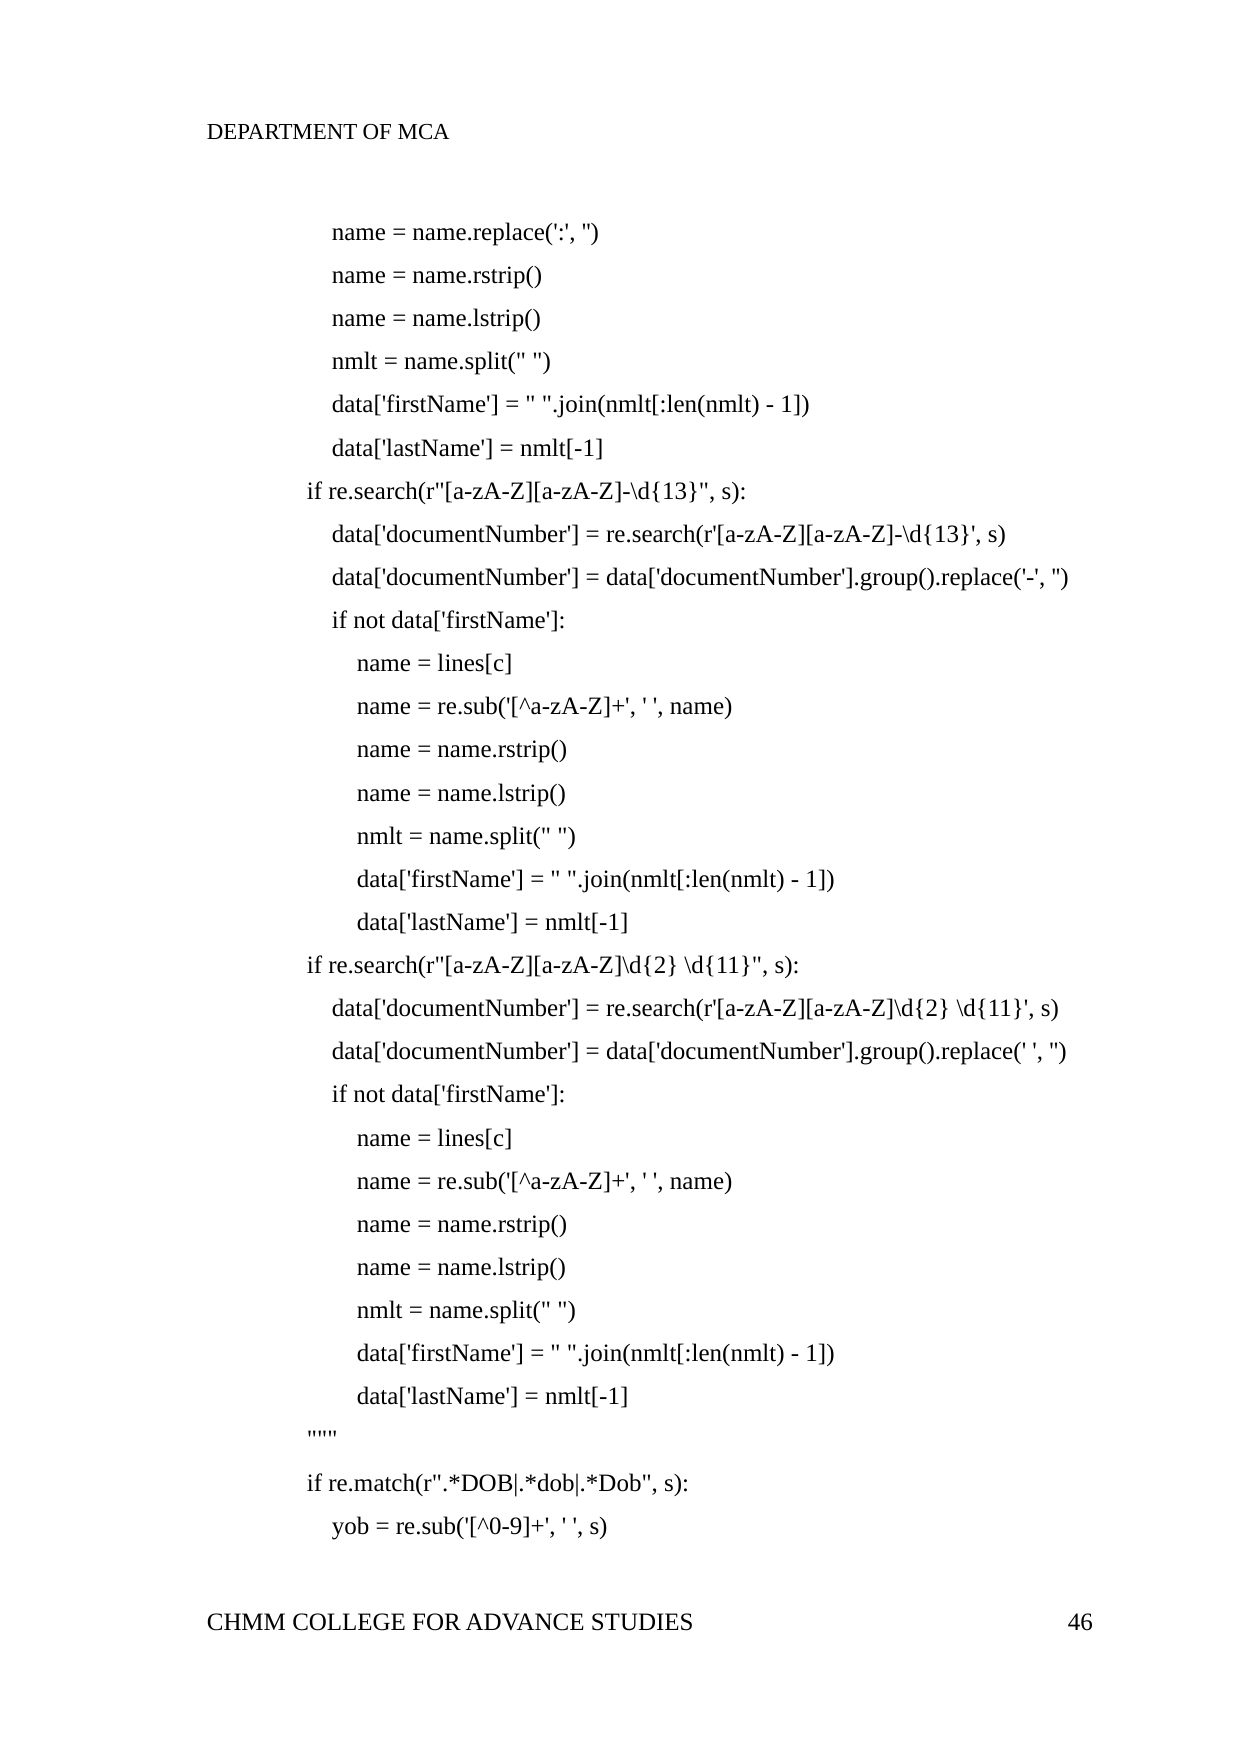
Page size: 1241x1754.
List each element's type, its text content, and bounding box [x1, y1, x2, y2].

text name = name.lstrip() [207, 303, 1093, 332]
text data['documentNumber'] = data['documentNumber'].group().replace('-', '') [207, 562, 1093, 591]
text if re.search(r"[a-zA-Z][a-zA-Z]\d{2} \d{11}", s): [207, 950, 1093, 979]
text data['lastName'] = nmlt[-1] [207, 907, 1093, 936]
text data['documentNumber'] = data['documentNumber'].group().replace(' ', '') [207, 1036, 1093, 1065]
text name = re.sub('[^a-zA-Z]+', ' ', name) [207, 691, 1093, 720]
text data['firstName'] = " ".join(nmlt[:len(nmlt) - 1]) [207, 864, 1093, 893]
text data['lastName'] = nmlt[-1] [207, 1381, 1093, 1410]
text yob = re.sub('[^0-9]+', ' ', s) [207, 1511, 1093, 1539]
text data['firstName'] = " ".join(nmlt[:len(nmlt) - 1]) [207, 1338, 1093, 1367]
text name = lines[c] [207, 1123, 1093, 1151]
text """ [207, 1424, 1093, 1453]
text name = name.rstrip() [207, 734, 1093, 763]
text nmlt = name.split(" ") [207, 1295, 1093, 1324]
text nmlt = name.split(" ") [207, 346, 1093, 375]
text data['documentNumber'] = re.search(r'[a-zA-Z][a-zA-Z]-\d{13}', s) [207, 519, 1093, 548]
text name = name.rstrip() [207, 260, 1093, 289]
text name = name.lstrip() [207, 1252, 1093, 1281]
text name = re.sub('[^a-zA-Z]+', ' ', name) [207, 1166, 1093, 1194]
text if re.search(r"[a-zA-Z][a-zA-Z]-\d{13}", s): [207, 476, 1093, 504]
text data['firstName'] = " ".join(nmlt[:len(nmlt) - 1]) [207, 389, 1093, 418]
text name = name.rstrip() [207, 1209, 1093, 1238]
text data['documentNumber'] = re.search(r'[a-zA-Z][a-zA-Z]\d{2} \d{11}', s) [207, 993, 1093, 1022]
text data['lastName'] = nmlt[-1] [207, 433, 1093, 461]
text if not data['firstName']: [207, 605, 1093, 634]
text name = name.lstrip() [207, 778, 1093, 806]
text if re.match(r".*DOB|.*dob|.*Dob", s): [207, 1468, 1093, 1496]
text name = lines[c] [207, 648, 1093, 677]
text name = name.replace(':', '') [207, 217, 1093, 246]
text nmlt = name.split(" ") [207, 821, 1093, 849]
text if not data['firstName']: [207, 1079, 1093, 1108]
